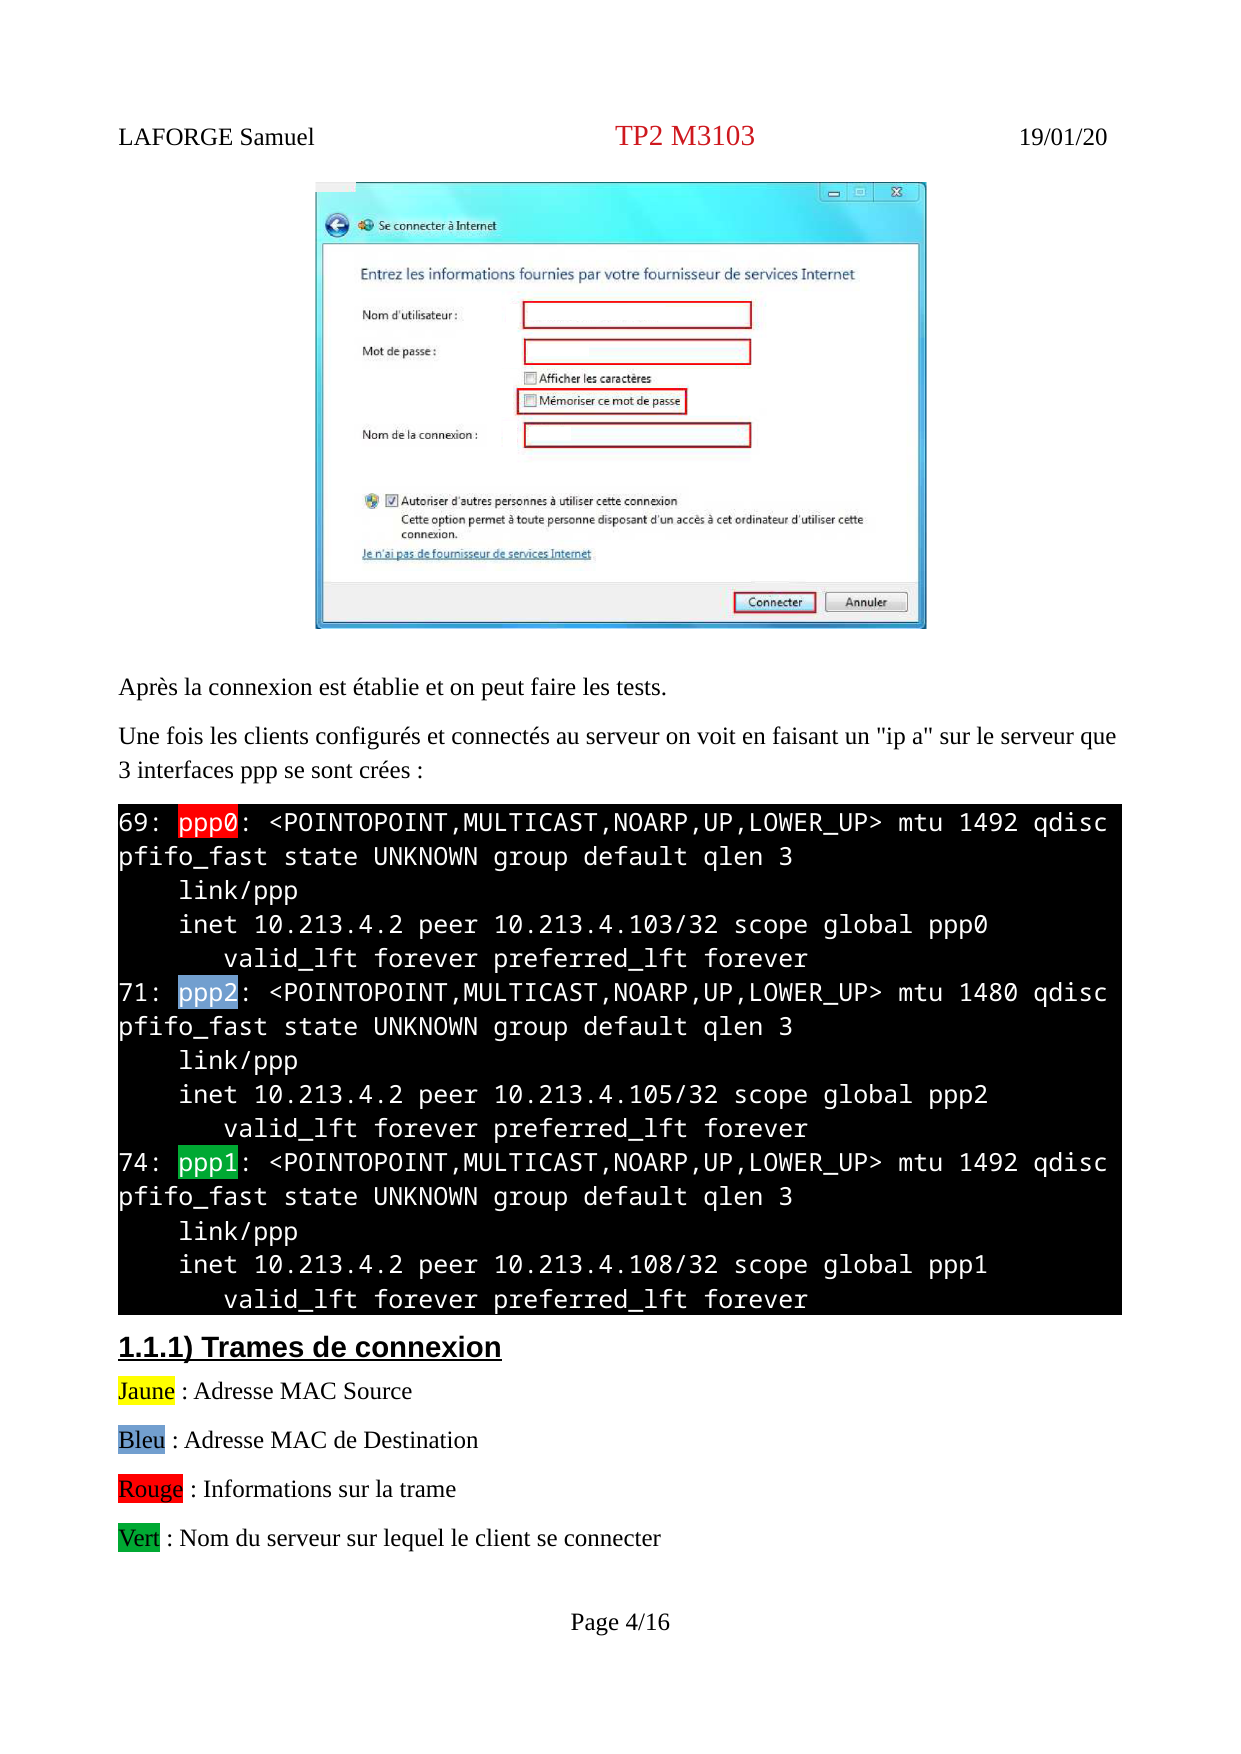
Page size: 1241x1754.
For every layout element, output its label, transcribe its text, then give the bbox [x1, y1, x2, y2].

text link/ppp [118, 872, 1122, 907]
text valid_lft forever preferred_lft forever [118, 1111, 1122, 1145]
text link/ppp [118, 1043, 1122, 1077]
text inet 10.213.4.2 peer 10.213.4.108/32 scope global ppp1 [118, 1247, 1122, 1281]
text 74: ppp1: <POINTOPOINT,MULTICAST,NOARP,UP,LOWER_UP> mtu 1492 qdisc pfifo_fast state UNKNOWN group default qlen 3 [118, 1145, 1122, 1213]
text Après la connexion est établie et on peut faire les tests. [118, 672, 1122, 701]
picture [313, 181, 927, 631]
text link/ppp [118, 1213, 1122, 1247]
text Rouge : Informations sur la trame [118, 1474, 1122, 1503]
text valid_lft forever preferred_lft forever [118, 941, 1122, 975]
text Bleu : Adresse MAC de Destination [118, 1425, 1122, 1454]
text valid_lft forever preferred_lft forever [118, 1281, 1122, 1315]
text 71: ppp2: <POINTOPOINT,MULTICAST,NOARP,UP,LOWER_UP> mtu 1480 qdisc pfifo_fast state UNKNOWN group default qlen 3 [118, 975, 1122, 1043]
text 69: ppp0: <POINTOPOINT,MULTICAST,NOARP,UP,LOWER_UP> mtu 1492 qdisc pfifo_fast state UNKNOWN group default qlen 3 [118, 804, 1122, 872]
text inet 10.213.4.2 peer 10.213.4.105/32 scope global ppp2 [118, 1077, 1122, 1111]
text inet 10.213.4.2 peer 10.213.4.103/32 scope global ppp0 [118, 907, 1122, 941]
text Une fois les clients configurés et connectés au serveur on voit en faisant un "ip a" sur le serveur que 3 interfaces ppp se sont crées : [118, 721, 1122, 784]
text Vert : Nom du serveur sur lequel le client se connecter [118, 1523, 1122, 1552]
subtitle 1.1.1) Trames de connexion [118, 1330, 1122, 1364]
text Jaune : Adresse MAC Source [118, 1376, 1122, 1405]
